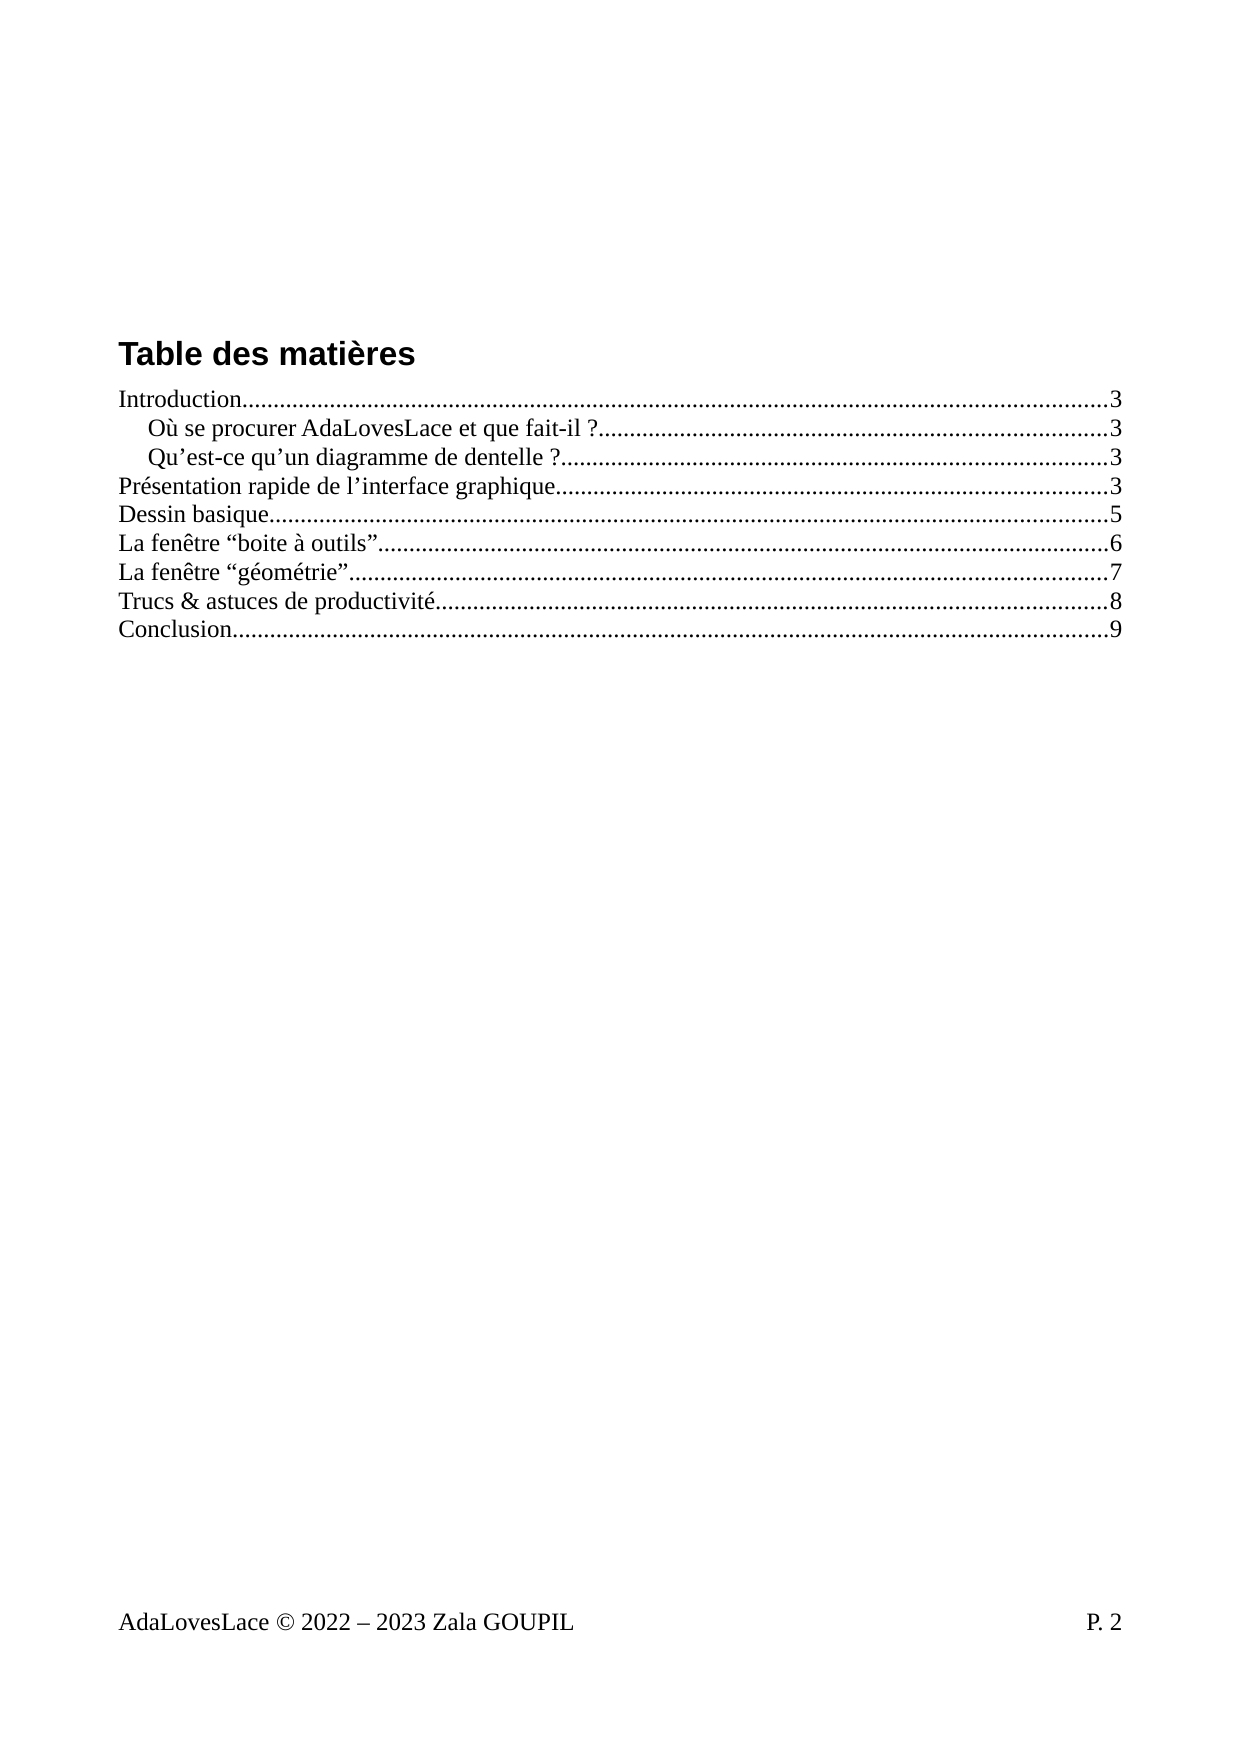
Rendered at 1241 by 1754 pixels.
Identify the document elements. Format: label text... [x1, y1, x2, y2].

text Qu’est-ce qu’un diagramme de dentelle ? 3 [148, 442, 1122, 471]
text Conclusion 9 [118, 614, 1122, 643]
subtitle Table des matières [118, 333, 1122, 372]
text Introduction 3 [118, 384, 1122, 413]
text La fenêtre “géométrie” 7 [118, 557, 1122, 586]
text Présentation rapide de l’interface graphique 3 [118, 471, 1122, 499]
text La fenêtre “boite à outils” 6 [118, 528, 1122, 557]
text Où se procurer AdaLovesLace et que fait-il ? 3 [148, 413, 1122, 442]
text Trucs & astuces de productivité 8 [118, 586, 1122, 614]
text Dessin basique 5 [118, 499, 1122, 528]
